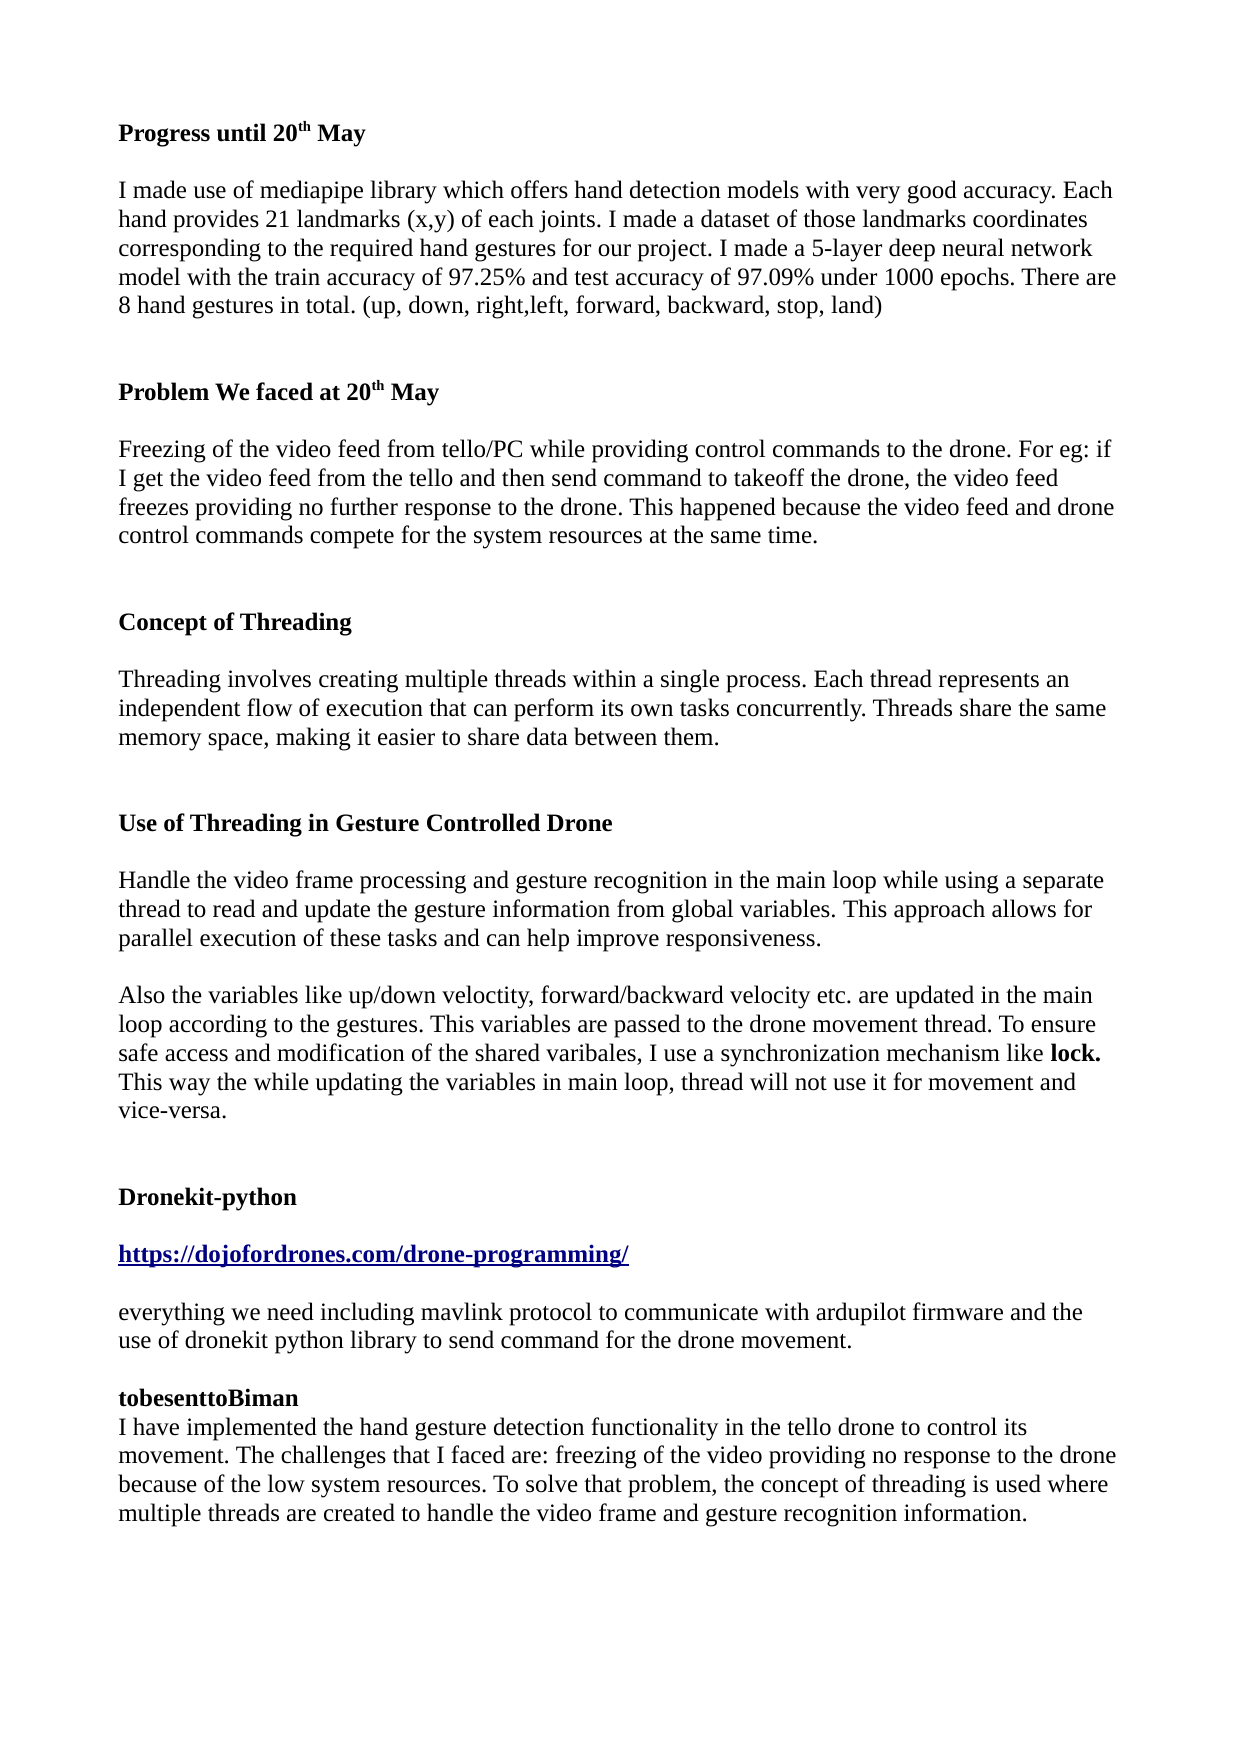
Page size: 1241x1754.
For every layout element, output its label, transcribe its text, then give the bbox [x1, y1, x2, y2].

text Dronekit-python [118, 1182, 1122, 1211]
text https://dojofordrones.com/drone-programming/ [118, 1239, 1122, 1268]
text Concept of Threading [118, 607, 1122, 636]
text Progress until 20th May [118, 118, 1122, 147]
text I have implemented the hand gesture detection functionality in the tello drone to control its movement. The challenges that I faced are: freezing of the video providing no response to the drone because of the low system resources. To solve that problem, the concept of threading is used where multiple threads are created to handle the video frame and gesture recognition information. [118, 1412, 1122, 1527]
text Freezing of the video feed from tello/PC while providing control commands to the drone. For eg: if I get the video feed from the tello and then send command to takeoff the drone, the video feed freezes providing no further response to the drone. This happened because the video feed and drone control commands compete for the system resources at the same time. [118, 434, 1122, 549]
text I made use of mediapipe library which offers hand detection models with very good accuracy. Each hand provides 21 landmarks (x,y) of each joints. I made a dataset of those landmarks coordinates corresponding to the required hand gestures for our project. I made a 5-layer deep neural network model with the train accuracy of 97.25% and test accuracy of 97.09% under 1000 epochs. There are 8 hand gestures in total. (up, down, right,left, forward, backward, stop, land) [118, 176, 1122, 319]
text everything we need including mavlink protocol to communicate with ardupilot firmware and the use of dronekit python library to send command for the drone movement. [118, 1297, 1122, 1354]
text Threading involves creating multiple threads within a single process. Each thread represents an independent flow of execution that can perform its own tasks concurrently. Threads share the same memory space, making it easier to share data between them. [118, 664, 1122, 751]
text tobesenttoBiman [118, 1383, 1122, 1412]
text Handle the video frame processing and gesture recognition in the main loop while using a separate thread to read and update the gesture information from global variables. This approach allows for parallel execution of these tasks and can help improve responsiveness. [118, 866, 1122, 952]
text This way the while updating the variables in main loop, thread will not use it for movement and vice-versa. [118, 1067, 1122, 1124]
text Use of Threading in Gesture Controlled Drone [118, 808, 1122, 837]
text Also the variables like up/down veloctity, forward/backward velocity etc. are updated in the main loop according to the gestures. This variables are passed to the drone movement thread. To ensure safe access and modification of the shared varibales, I use a synchronization mechanism like lock. [118, 981, 1122, 1067]
text Problem We faced at 20th May [118, 377, 1122, 406]
